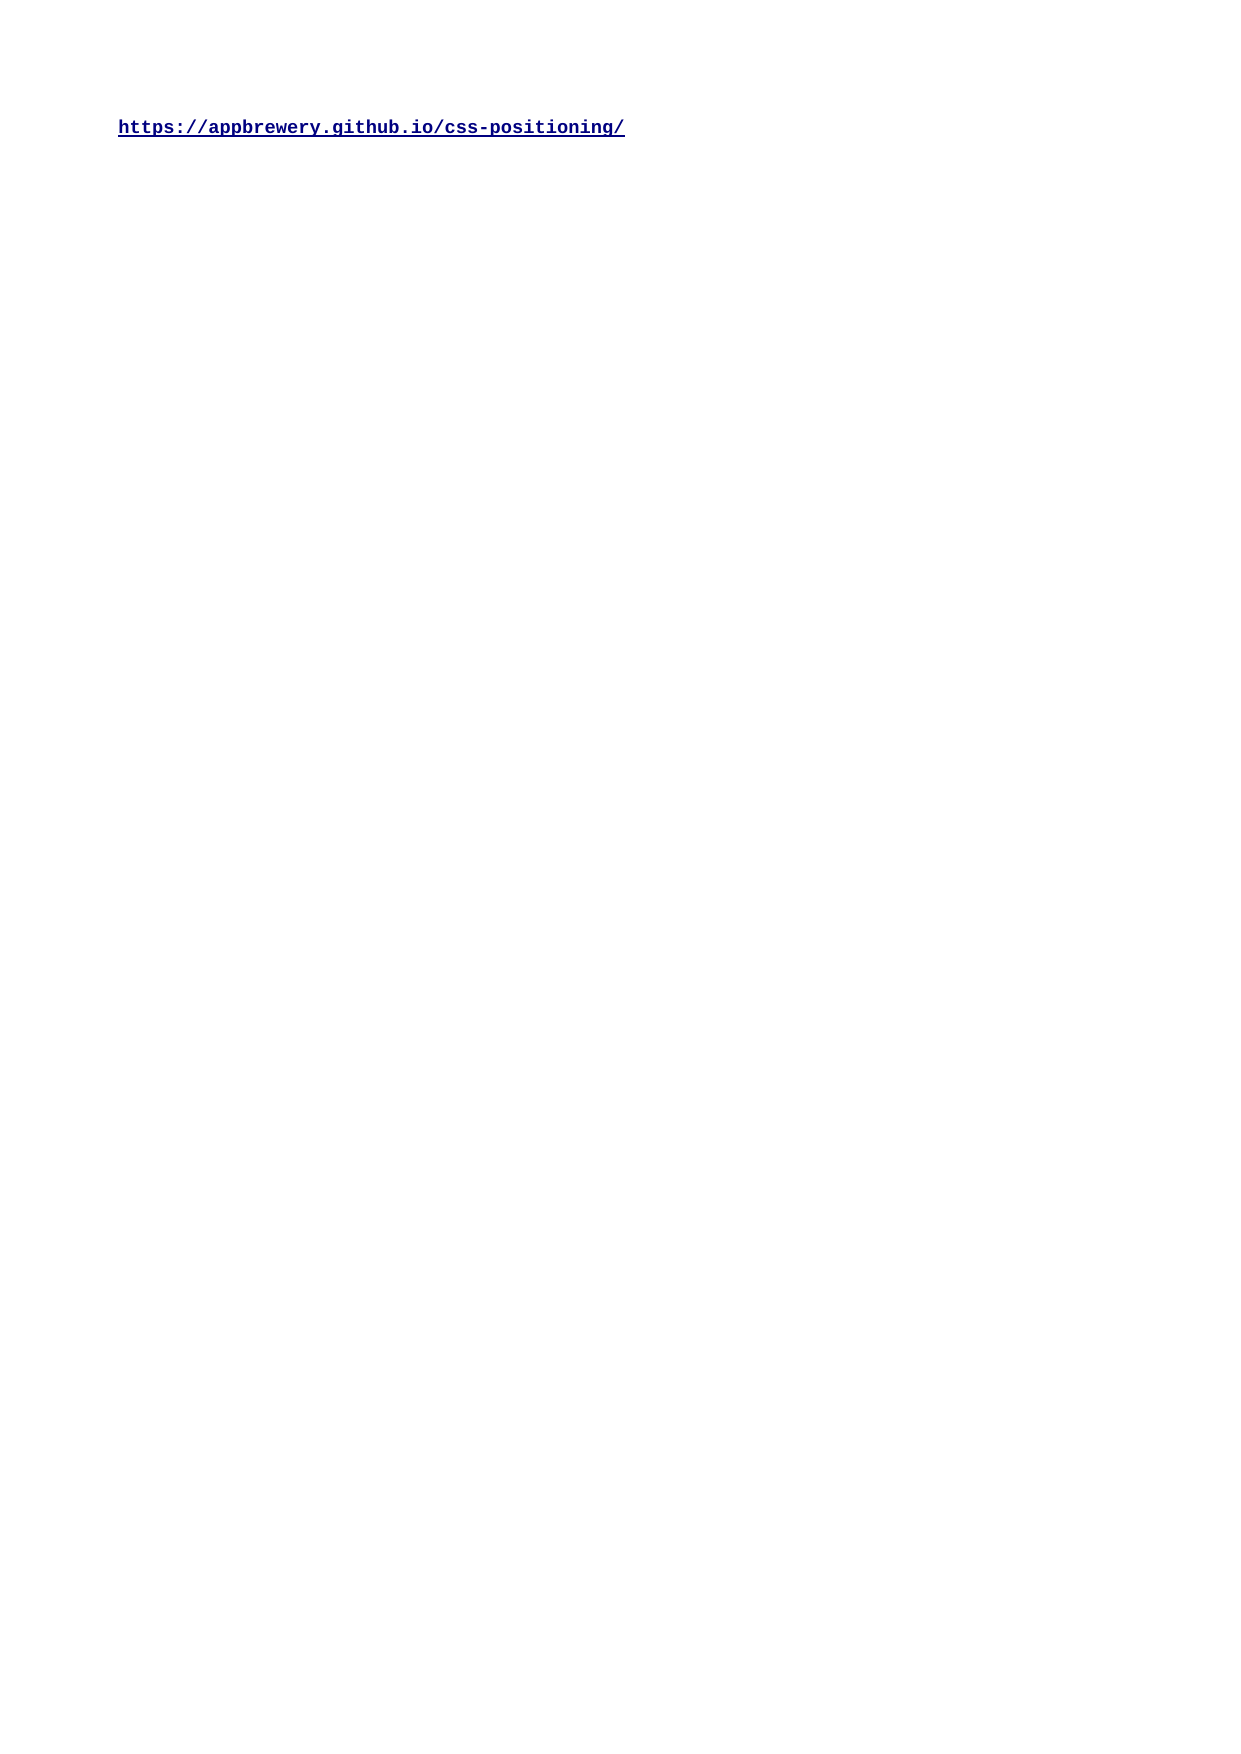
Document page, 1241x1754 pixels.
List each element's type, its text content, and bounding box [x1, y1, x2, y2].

text https://appbrewery.github.io/css-positioning/ [118, 118, 1122, 139]
